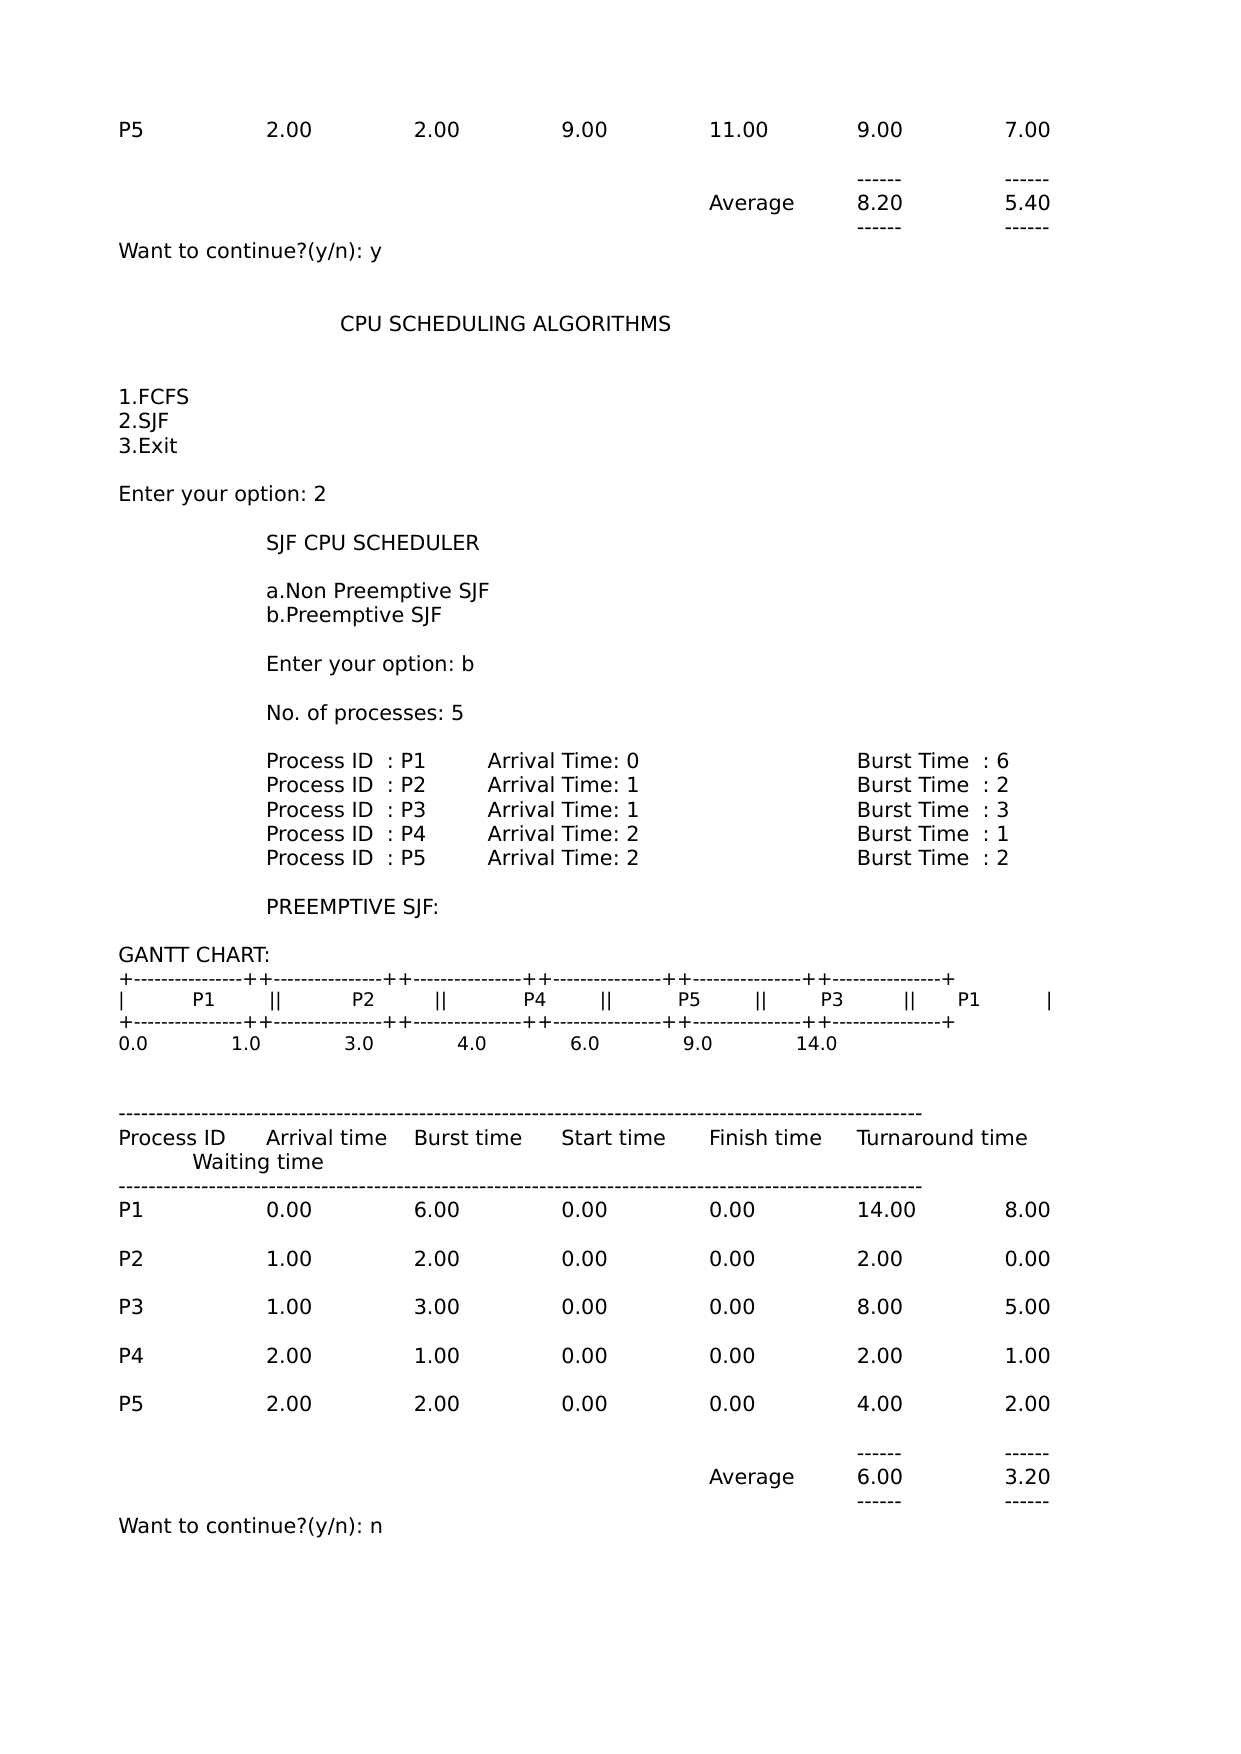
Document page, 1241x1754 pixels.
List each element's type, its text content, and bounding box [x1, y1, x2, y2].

text +----------------++----------------++----------------++----------------++----------------++----------------+ [118, 968, 1122, 989]
text ------ ------ [118, 215, 1122, 239]
text Want to continue?(y/n): n [118, 1514, 1122, 1538]
text 2.SJF [118, 409, 1122, 434]
text Process ID : P4 Arrival Time: 2 Burst Time : 1 [118, 822, 1122, 846]
text | P1 || P2 || P4 || P5 || P3 || P1 | [118, 989, 1122, 1011]
text 0.0 1.0 3.0 4.0 6.0 9.0 14.0 [118, 1033, 1122, 1055]
text Process ID Arrival time Burst time Start time Finish time Turnaround time Waiting time [118, 1126, 1122, 1174]
text Process ID : P2 Arrival Time: 1 Burst Time : 2 [118, 773, 1122, 798]
text P3 1.00 3.00 0.00 0.00 8.00 5.00 [118, 1295, 1122, 1320]
text 1.FCFS [118, 385, 1122, 409]
text 3.Exit [118, 434, 1122, 458]
text ------ ------ [118, 1441, 1122, 1465]
text P1 0.00 6.00 0.00 0.00 14.00 8.00 [118, 1198, 1122, 1223]
text Process ID : P3 Arrival Time: 1 Burst Time : 3 [118, 798, 1122, 822]
text P5 2.00 2.00 0.00 0.00 4.00 2.00 [118, 1392, 1122, 1417]
text Process ID : P5 Arrival Time: 2 Burst Time : 2 [118, 846, 1122, 871]
text Average 8.20 5.40 [118, 191, 1122, 215]
text b.Preemptive SJF [118, 603, 1122, 628]
text ----------------------------------------------------------------------------------------------------------- [118, 1174, 1122, 1198]
text Process ID : P1 Arrival Time: 0 Burst Time : 6 [118, 749, 1122, 773]
text SJF CPU SCHEDULER [118, 531, 1122, 555]
text ------ ------ [118, 1489, 1122, 1514]
text P5 2.00 2.00 9.00 11.00 9.00 7.00 [118, 118, 1122, 142]
text +----------------++----------------++----------------++----------------++----------------++----------------+ [118, 1011, 1122, 1033]
text No. of processes: 5 [118, 701, 1122, 725]
text GANTT CHART: [118, 943, 1122, 968]
text P4 2.00 1.00 0.00 0.00 2.00 1.00 [118, 1344, 1122, 1368]
text Want to continue?(y/n): y [118, 239, 1122, 264]
text a.Non Preemptive SJF [118, 579, 1122, 603]
text Enter your option: 2 [118, 482, 1122, 506]
text Average 6.00 3.20 [118, 1465, 1122, 1489]
text P2 1.00 2.00 0.00 0.00 2.00 0.00 [118, 1247, 1122, 1271]
text Enter your option: b [118, 652, 1122, 676]
text ----------------------------------------------------------------------------------------------------------- [118, 1101, 1122, 1126]
text CPU SCHEDULING ALGORITHMS [118, 312, 1122, 337]
text ------ ------ [118, 167, 1122, 191]
text PREEMPTIVE SJF: [118, 895, 1122, 919]
